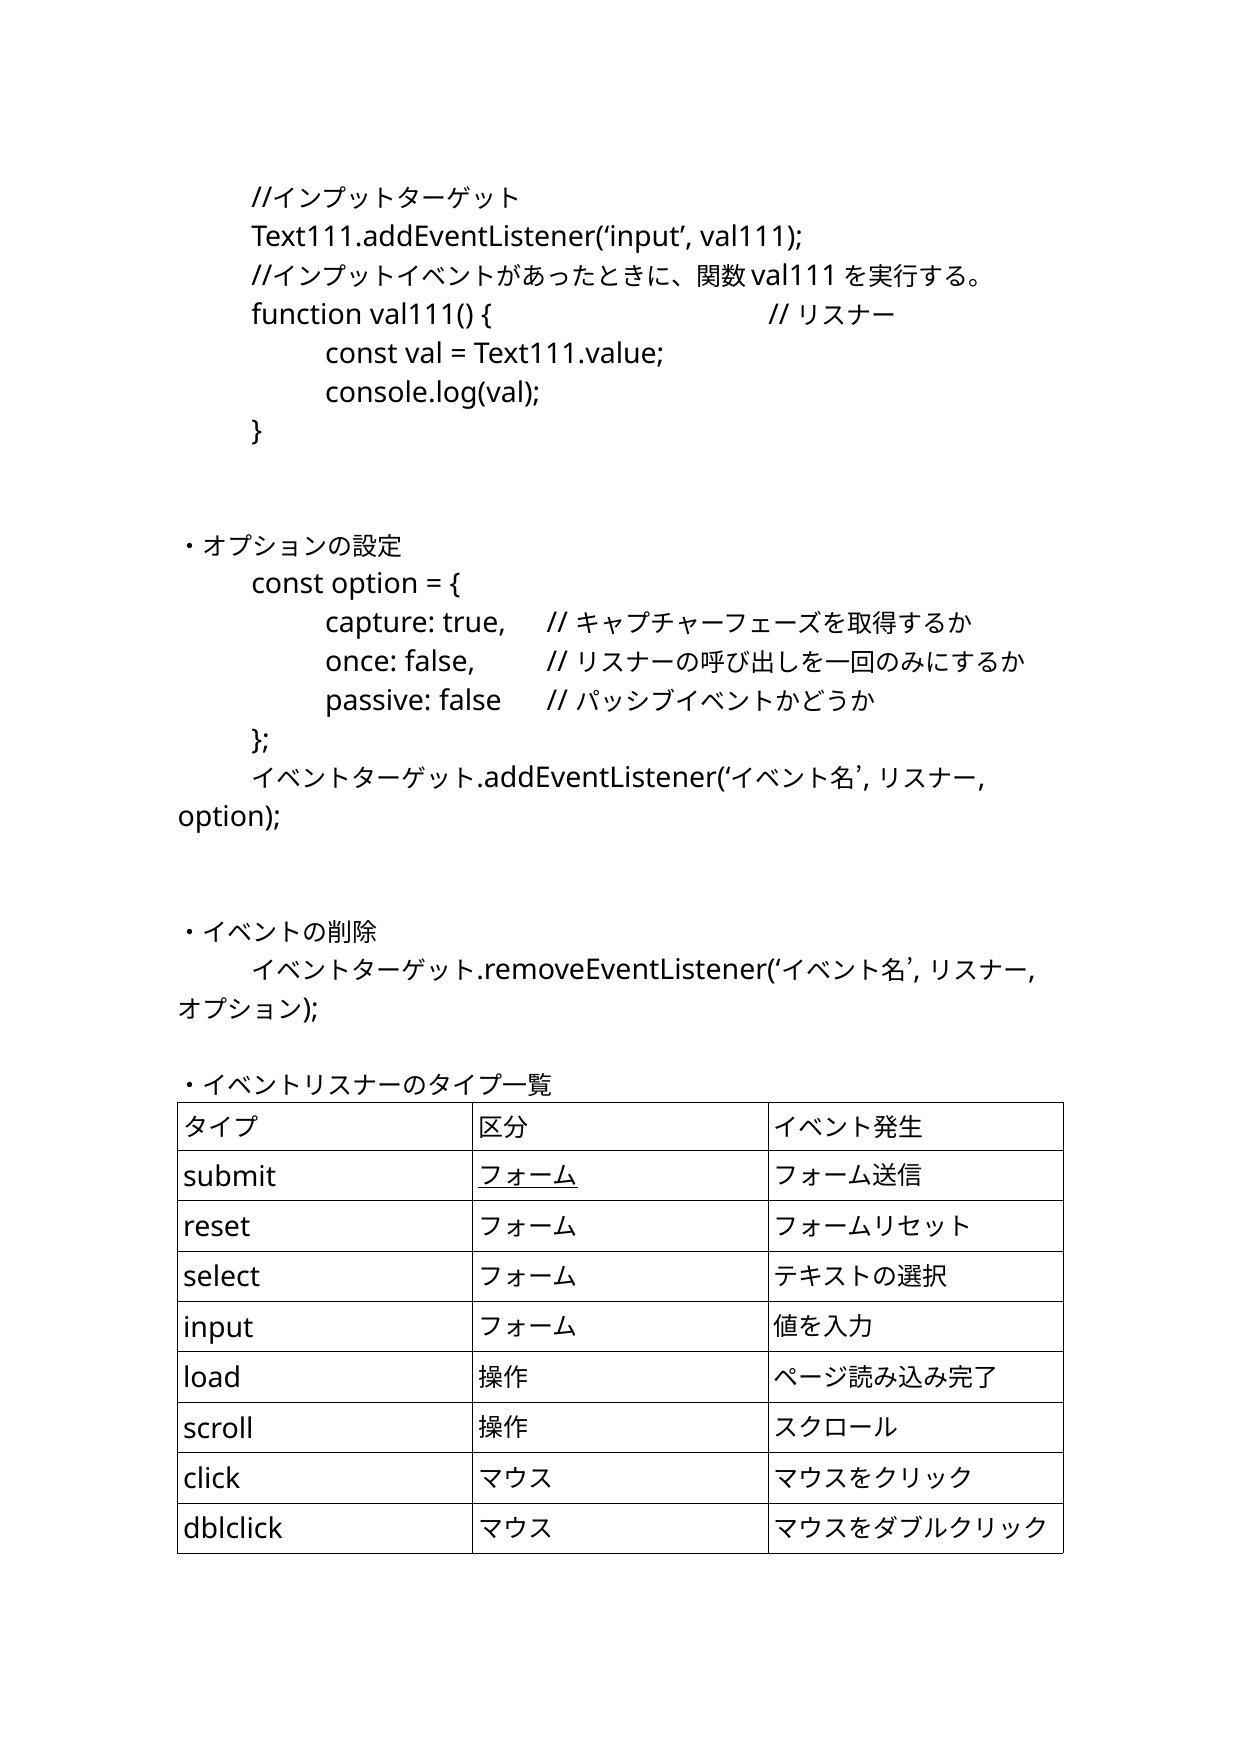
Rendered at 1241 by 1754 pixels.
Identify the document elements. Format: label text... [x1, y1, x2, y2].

text const val = Text111.value; [177, 333, 1063, 371]
table_cell フォーム [473, 1151, 768, 1200]
text イベントターゲット.addEventListener(‘イベント名’, リスナー, option); [177, 757, 1063, 835]
text //インプットイベントがあったときに、関数val111を実行する。 [177, 255, 1063, 294]
table_cell マウスをダブルクリック [769, 1504, 1063, 1553]
table_cell フォーム [473, 1252, 768, 1301]
table_cell フォーム [473, 1302, 768, 1351]
table_cell フォーム送信 [769, 1151, 1063, 1200]
table_cell click [178, 1453, 472, 1503]
table_cell フォーム [473, 1201, 768, 1251]
text capture: true, // キャプチャーフェーズを取得するか [177, 602, 1063, 641]
table_cell select [178, 1252, 472, 1301]
table_cell 値を入力 [769, 1302, 1063, 1351]
table_cell scroll [178, 1403, 472, 1452]
text const option = { [177, 563, 1063, 602]
table_cell テキストの選択 [769, 1252, 1063, 1301]
text passive: false // パッシブイベントかどうか [177, 680, 1063, 718]
text }; [177, 718, 1063, 757]
text once: false, // リスナーの呼び出しを一回のみにするか [177, 641, 1063, 680]
table_header 区分 [473, 1103, 768, 1150]
text ・オプションの設定 [177, 527, 1063, 563]
table_cell マウス [473, 1504, 768, 1553]
table_cell ページ読み込み完了 [769, 1352, 1063, 1402]
table_header イベント発生 [769, 1103, 1063, 1150]
table_cell スクロール [769, 1403, 1063, 1452]
table_cell 操作 [473, 1352, 768, 1402]
text //インプットターゲット [177, 177, 1063, 216]
table_cell input [178, 1302, 472, 1351]
table_cell dblclick [178, 1504, 472, 1553]
table_cell マウス [473, 1453, 768, 1503]
table_header タイプ [178, 1103, 472, 1150]
table_cell 操作 [473, 1403, 768, 1452]
text ・イベントの削除 [177, 913, 1063, 949]
table_cell submit [178, 1151, 472, 1200]
text イベントターゲット.removeEventListener(‘イベント名’, リスナー, オプション); [177, 949, 1063, 1027]
table_cell マウスをクリック [769, 1453, 1063, 1503]
text ・イベントリスナーのタイプ一覧 [177, 1066, 1063, 1102]
text Text111.addEventListener(‘input’, val111); [177, 216, 1063, 255]
table_cell フォームリセット [769, 1201, 1063, 1251]
text function val111() { // リスナー [177, 294, 1063, 333]
text console.log(val); [177, 371, 1063, 410]
table_cell reset [178, 1201, 472, 1251]
table_cell load [178, 1352, 472, 1402]
text } [177, 410, 1063, 449]
